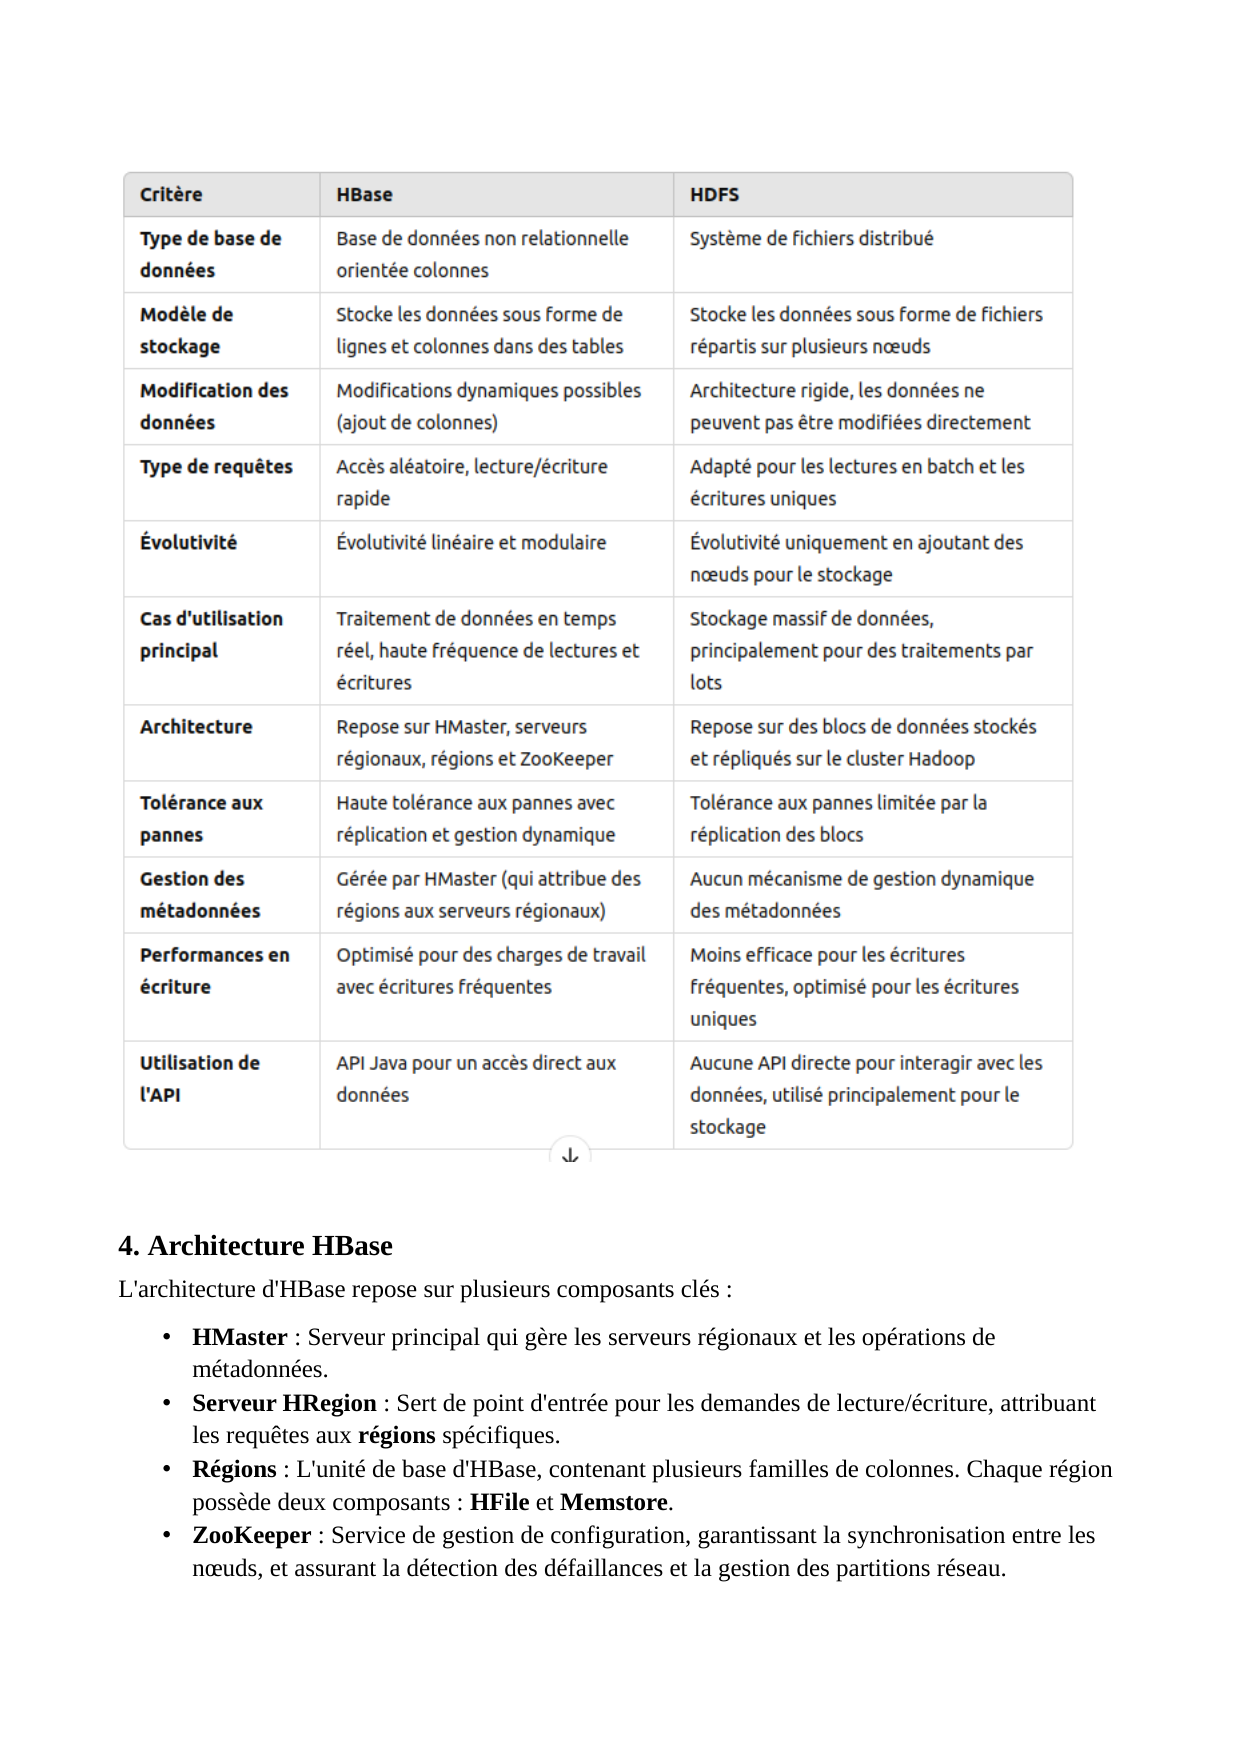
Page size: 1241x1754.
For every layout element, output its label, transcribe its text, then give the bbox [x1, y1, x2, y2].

list ZooKeeper : Service de gestion de configuration, garantissant la synchronisation entre les nœuds, et assurant la détection des défaillances et la gestion des partitions réseau. [162, 1520, 1122, 1581]
subtitle 4. Architecture HBase [118, 1228, 1122, 1261]
text L'architecture d'HBase repose sur plusieurs composants clés : [118, 1274, 1122, 1303]
picture [118, 164, 1123, 1162]
list Régions : L'unité de base d'HBase, contenant plusieurs familles de colonnes. Chaque région possède deux composants : HFile et Memstore. [162, 1454, 1122, 1515]
list Serveur HRegion : Sert de point d'entrée pour les demandes de lecture/écriture, attribuant les requêtes aux régions spécifiques. [162, 1388, 1122, 1449]
list HMaster : Serveur principal qui gère les serveurs régionaux et les opérations de métadonnées. [162, 1322, 1122, 1383]
